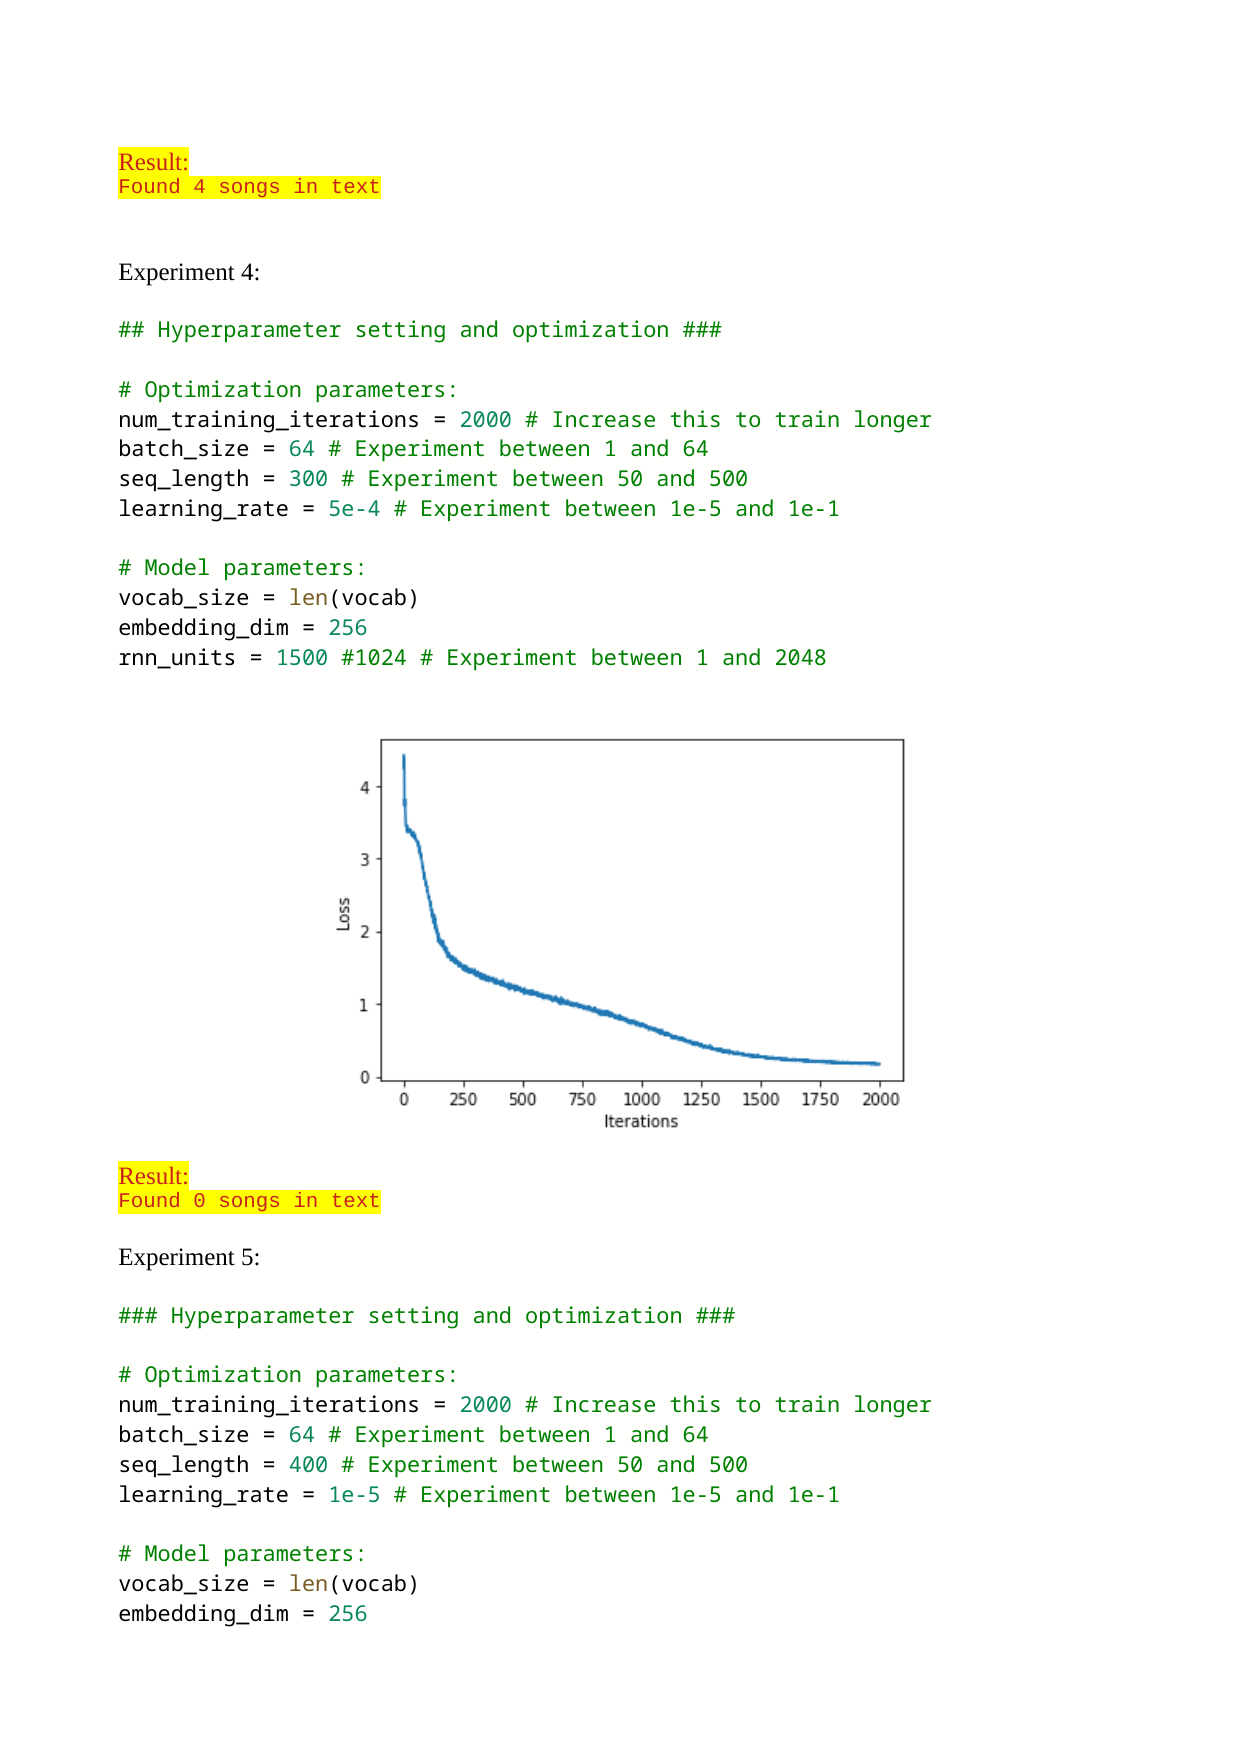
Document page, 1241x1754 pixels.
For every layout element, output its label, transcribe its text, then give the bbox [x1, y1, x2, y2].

text seq_length = 300 # Experiment between 50 and 500 [118, 463, 1122, 493]
text num_training_iterations = 2000 # Increase this to train longer [118, 403, 1122, 433]
text # Model parameters: [118, 1538, 1122, 1568]
text Result: [118, 147, 1122, 176]
text Result: [118, 1161, 1122, 1190]
text batch_size = 64 # Experiment between 1 and 64 [118, 1419, 1122, 1449]
text embedding_dim = 256 [118, 1598, 1122, 1627]
text Experiment 5: [118, 1242, 1122, 1271]
text # Optimization parameters: [118, 1359, 1122, 1389]
text num_training_iterations = 2000 # Increase this to train longer [118, 1389, 1122, 1419]
text ### Hyperparameter setting and optimization ### [118, 1300, 1122, 1330]
text batch_size = 64 # Experiment between 1 and 64 [118, 433, 1122, 463]
text Found 0 songs in text [118, 1190, 1122, 1214]
text vocab_size = len(vocab) [118, 1568, 1122, 1598]
text learning_rate = 1e-5 # Experiment between 1e-5 and 1e-1 [118, 1479, 1122, 1508]
text ## Hyperparameter setting and optimization ### [118, 314, 1122, 344]
picture [326, 730, 914, 1140]
text vocab_size = len(vocab) [118, 582, 1122, 612]
text Found 4 songs in text [118, 176, 1122, 199]
text embedding_dim = 256 [118, 612, 1122, 642]
text Experiment 4: [118, 257, 1122, 286]
text seq_length = 400 # Experiment between 50 and 500 [118, 1449, 1122, 1479]
text rnn_units = 1500 #1024 # Experiment between 1 and 2048 [118, 642, 1122, 672]
text # Model parameters: [118, 552, 1122, 582]
text learning_rate = 5e-4 # Experiment between 1e-5 and 1e-1 [118, 493, 1122, 523]
text # Optimization parameters: [118, 374, 1122, 403]
